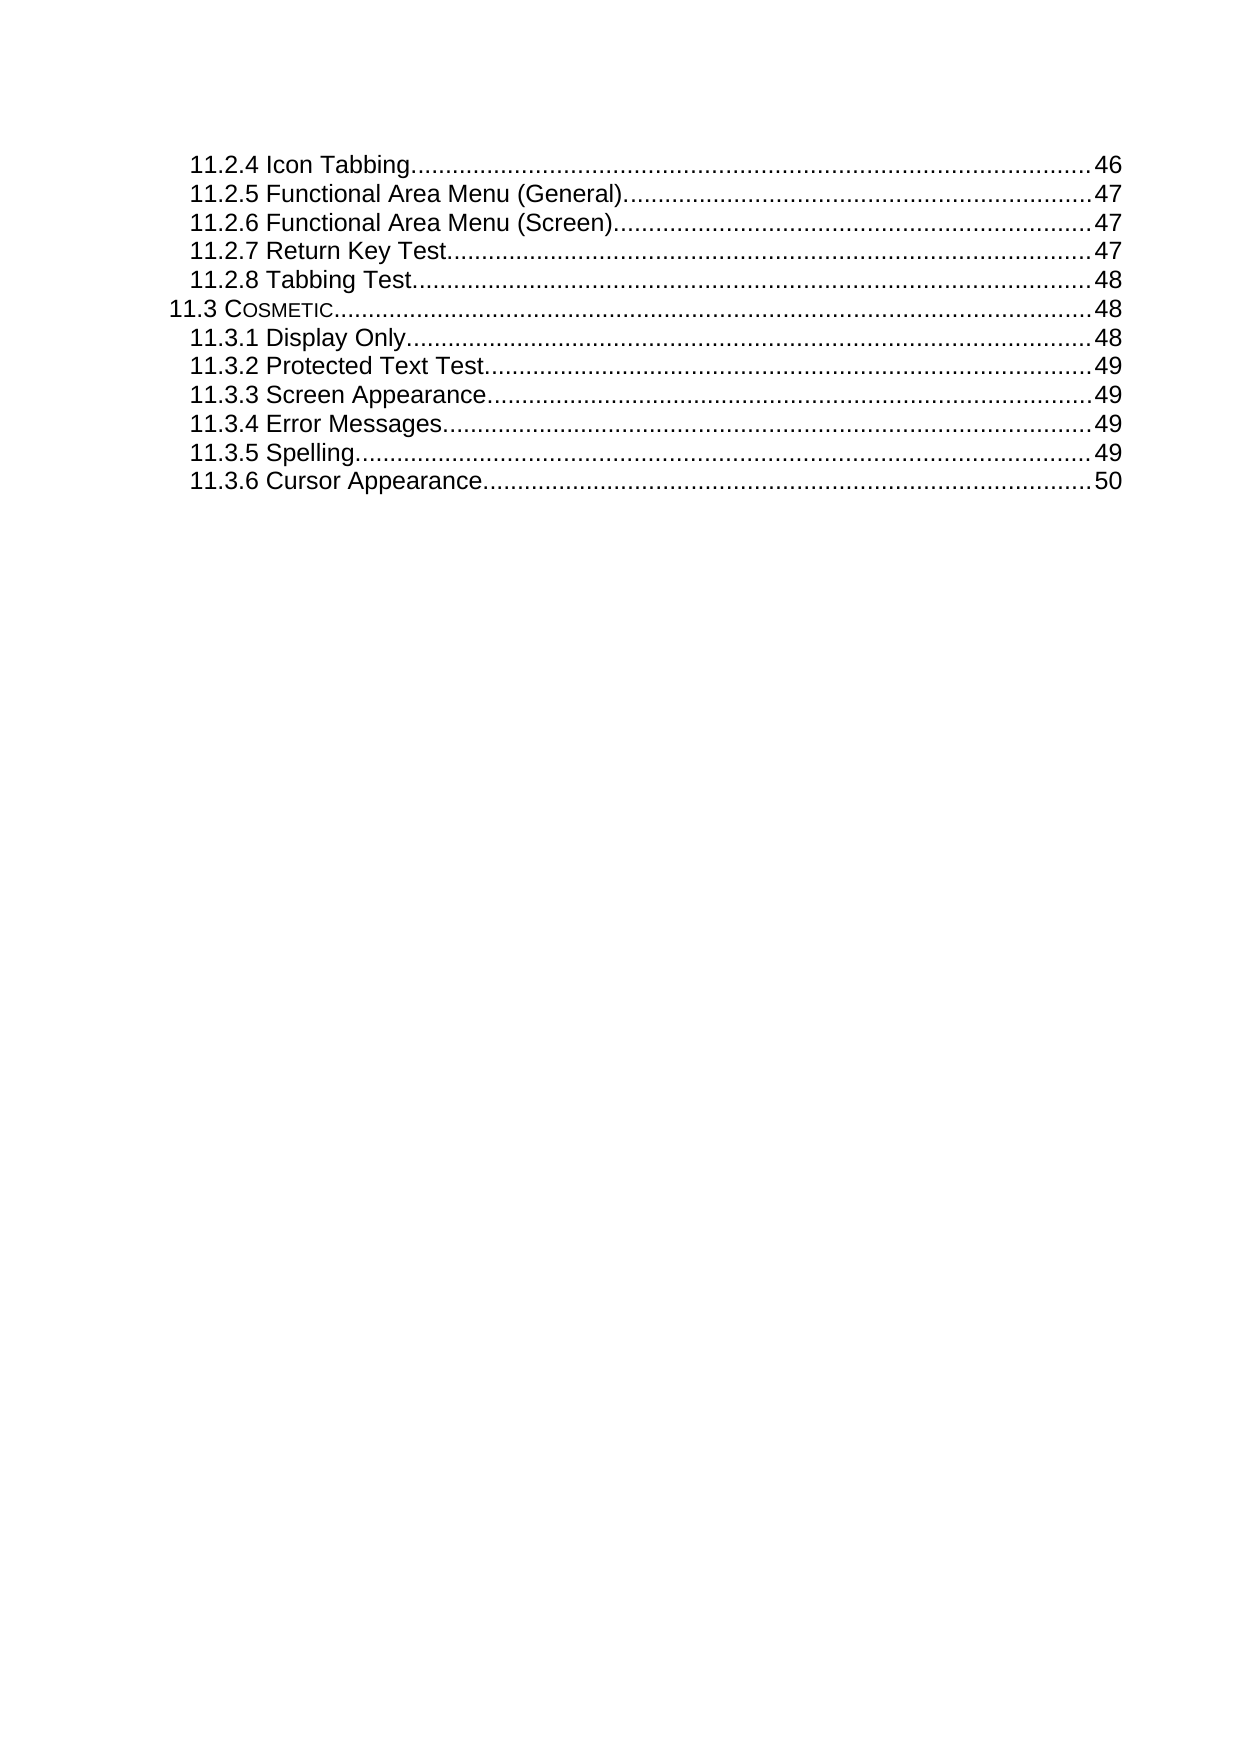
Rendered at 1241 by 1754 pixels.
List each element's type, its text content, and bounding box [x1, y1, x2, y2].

text 11.2.8 Tabbing Test. 48 [189, 265, 1122, 294]
text 11.2.4 Icon Tabbing. 46 [189, 150, 1122, 179]
text 11.3.5 Spelling. 49 [189, 438, 1122, 466]
text 11.3.2 Protected Text Test. 49 [189, 351, 1122, 380]
text 11.2.7 Return Key Test. 47 [189, 236, 1122, 265]
text 11.3.6 Cursor Appearance. 50 [189, 466, 1122, 495]
text 11.2.6 Functional Area Menu (Screen). 47 [189, 208, 1122, 236]
text 11.3.3 Screen Appearance. 49 [189, 380, 1122, 409]
text 11.3 Cosmetic. 48 [168, 294, 1122, 323]
text 11.2.5 Functional Area Menu (General). 47 [189, 179, 1122, 208]
text 11.3.1 Display Only. 48 [189, 323, 1122, 351]
text 11.3.4 Error Messages. 49 [189, 409, 1122, 438]
